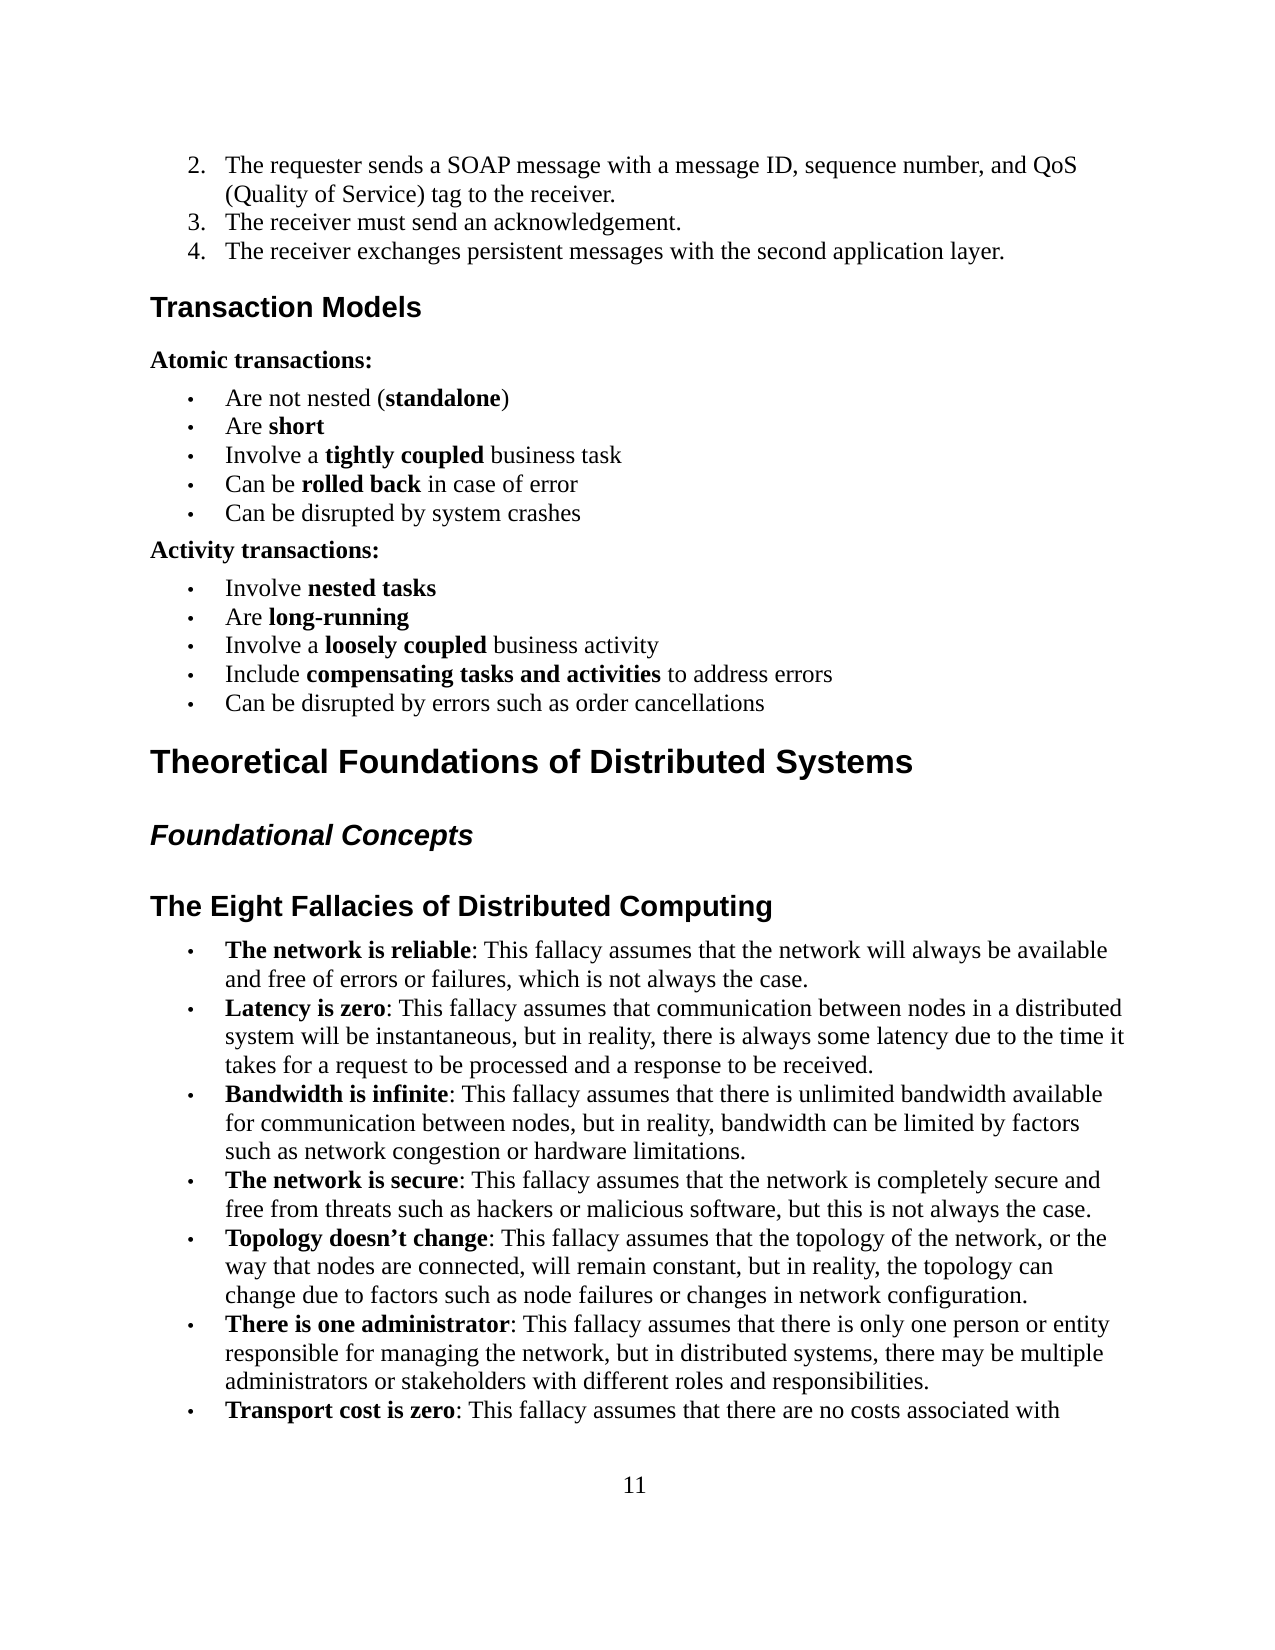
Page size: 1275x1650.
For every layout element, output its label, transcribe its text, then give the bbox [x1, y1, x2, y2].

subtitle Foundational Concepts [150, 818, 1125, 852]
list Transport cost is zero: This fallacy assumes that there are no costs associated with [187, 1395, 1125, 1424]
list Topology doesn’t change: This fallacy assumes that the topology of the network, or the way that nodes are connected, will remain constant, but in reality, the topology can change due to factors such as node failures or changes in network configuration. [187, 1223, 1125, 1309]
list Are not nested (standalone) [187, 383, 1125, 411]
text Activity transactions: [150, 535, 1125, 564]
list The network is reliable: This fallacy assumes that the network will always be available and free of errors or failures, which is not always the case. [187, 935, 1125, 993]
text Atomic transactions: [150, 345, 1125, 374]
list The receiver exchanges persistent messages with the second application layer. [187, 236, 1125, 265]
list Include compensating tasks and activities to address errors [187, 659, 1125, 688]
list Can be rolled back in case of error [187, 469, 1125, 498]
list Can be disrupted by errors such as order cancellations [187, 688, 1125, 717]
list Involve nested tasks [187, 573, 1125, 602]
list The receiver must send an acknowledgement. [187, 207, 1125, 236]
list Can be disrupted by system crashes [187, 498, 1125, 526]
list Involve a tightly coupled business task [187, 440, 1125, 469]
list The requester sends a SOAP message with a message ID, sequence number, and QoS (Quality of Service) tag to the receiver. [187, 150, 1125, 207]
list Involve a loosely coupled business activity [187, 631, 1125, 659]
list Are long-running [187, 602, 1125, 631]
list Are short [187, 411, 1125, 440]
list Bandwidth is infinite: This fallacy assumes that there is unlimited bandwidth available for communication between nodes, but in reality, bandwidth can be limited by factors such as network congestion or hardware limitations. [187, 1079, 1125, 1165]
subtitle Transaction Models [150, 290, 1125, 323]
list There is one administrator: This fallacy assumes that there is only one person or entity responsible for managing the network, but in distributed systems, there may be multiple administrators or stakeholders with different roles and responsibilities. [187, 1309, 1125, 1395]
subtitle The Eight Fallacies of Distributed Computing [150, 889, 1125, 923]
list Latency is zero: This fallacy assumes that communication between nodes in a distributed system will be instantaneous, but in reality, there is always some latency due to the time it takes for a request to be processed and a response to be received. [187, 993, 1125, 1079]
list The network is secure: This fallacy assumes that the network is completely secure and free from threats such as hackers or malicious software, but this is not always the case. [187, 1165, 1125, 1223]
subtitle Theoretical Foundations of Distributed Systems [150, 742, 1125, 781]
